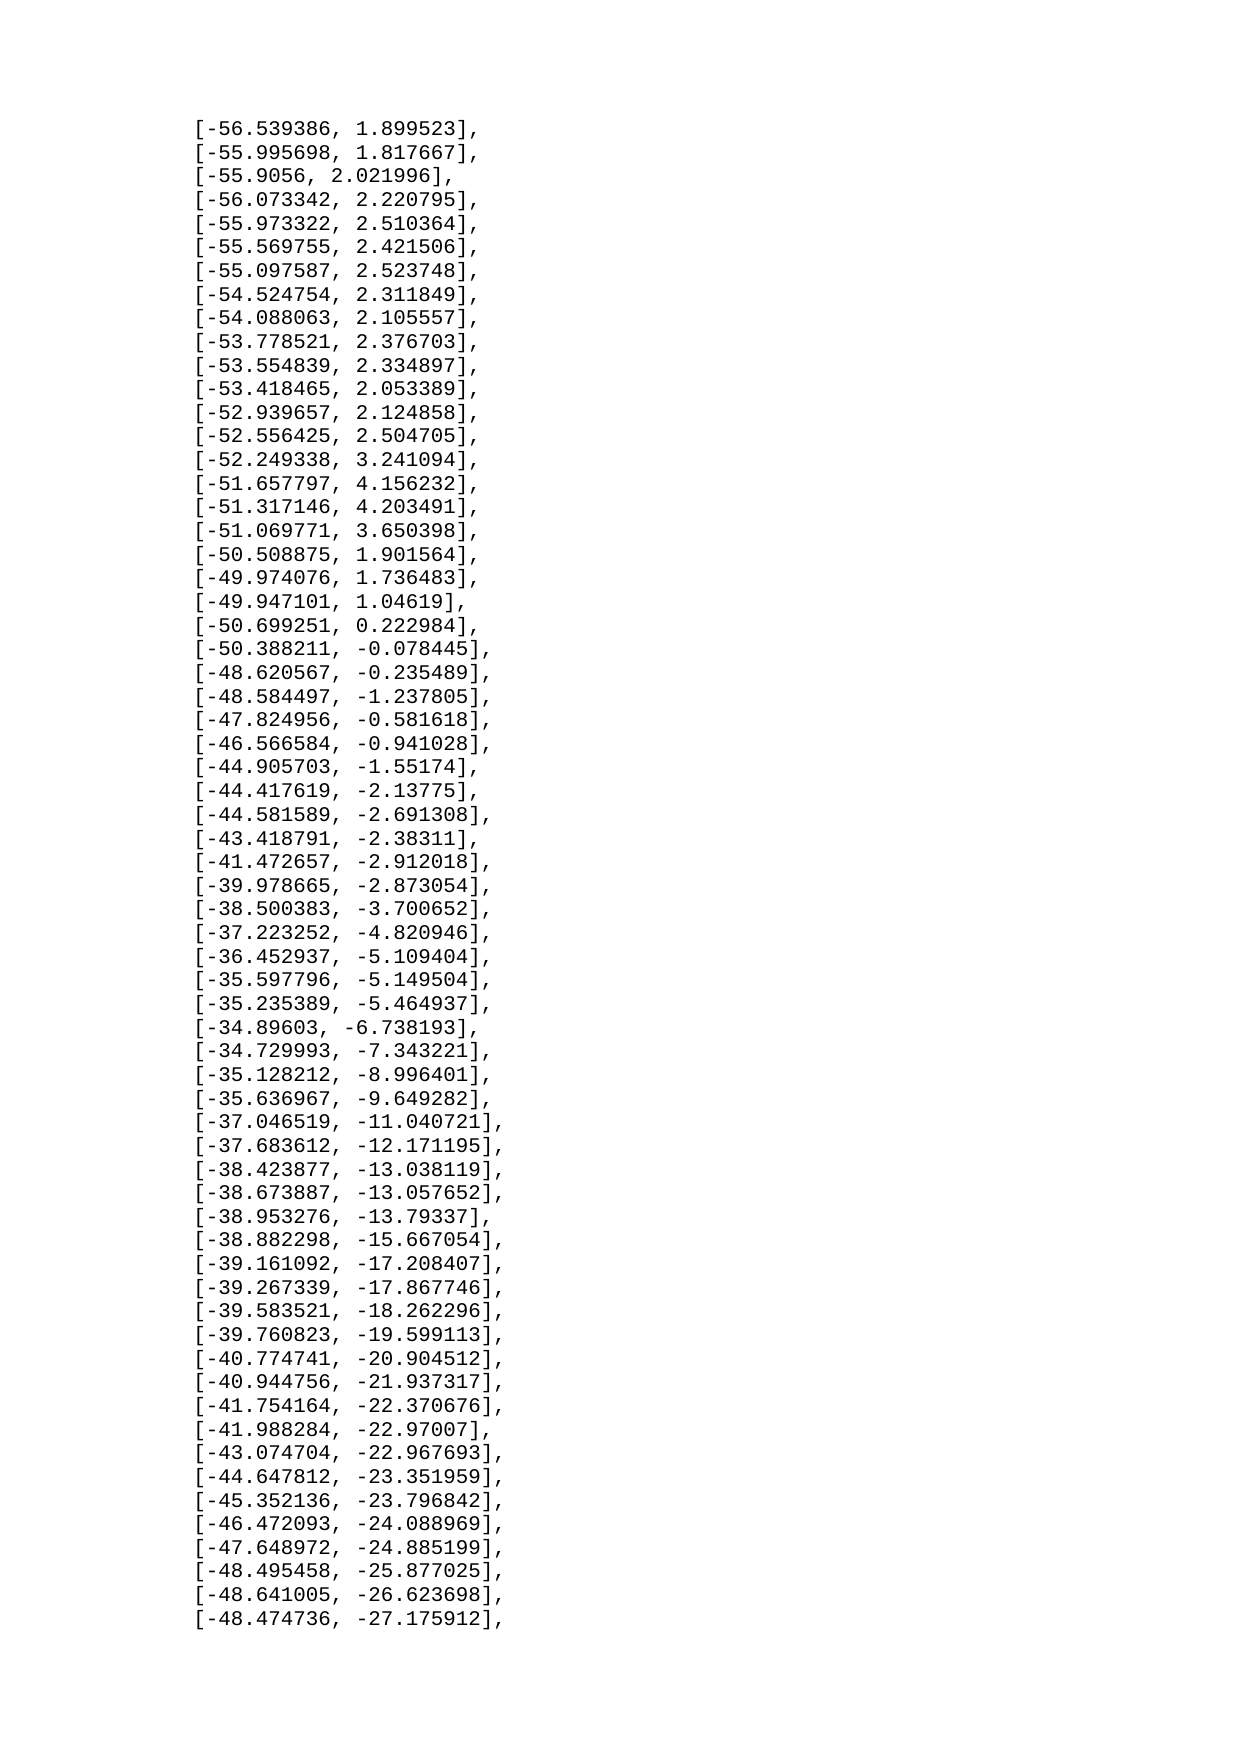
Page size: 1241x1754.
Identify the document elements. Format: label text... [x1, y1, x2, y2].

text [-39.161092, -17.208407], [118, 1253, 1122, 1277]
text [-47.824956, -0.581618], [118, 709, 1122, 733]
text [-35.597796, -5.149504], [118, 969, 1122, 993]
text [-35.636967, -9.649282], [118, 1088, 1122, 1111]
text [-40.944756, -21.937317], [118, 1371, 1122, 1395]
text [-44.647812, -23.351959], [118, 1466, 1122, 1489]
text [-41.988284, -22.97007], [118, 1419, 1122, 1442]
text [-48.584497, -1.237805], [118, 686, 1122, 709]
text [-37.223252, -4.820946], [118, 922, 1122, 946]
text [-37.683612, -12.171195], [118, 1135, 1122, 1158]
text [-48.495458, -25.877025], [118, 1561, 1122, 1584]
text [-38.423877, -13.038119], [118, 1158, 1122, 1182]
text [-39.267339, -17.867746], [118, 1277, 1122, 1300]
text [-49.974076, 1.736483], [118, 567, 1122, 591]
text [-40.774741, -20.904512], [118, 1348, 1122, 1371]
text [-55.9056, 2.021996], [118, 165, 1122, 189]
text [-34.89603, -6.738193], [118, 1017, 1122, 1040]
text [-45.352136, -23.796842], [118, 1489, 1122, 1513]
text [-51.069771, 3.650398], [118, 520, 1122, 544]
text [-44.581589, -2.691308], [118, 804, 1122, 827]
text [-39.760823, -19.599113], [118, 1324, 1122, 1348]
text [-39.978665, -2.873054], [118, 875, 1122, 898]
text [-55.995698, 1.817667], [118, 142, 1122, 165]
text [-50.388211, -0.078445], [118, 638, 1122, 662]
text [-52.249338, 3.241094], [118, 449, 1122, 473]
text [-50.508875, 1.901564], [118, 544, 1122, 567]
text [-51.317146, 4.203491], [118, 496, 1122, 520]
text [-56.073342, 2.220795], [118, 189, 1122, 213]
text [-53.778521, 2.376703], [118, 331, 1122, 354]
text [-51.657797, 4.156232], [118, 473, 1122, 496]
text [-55.097587, 2.523748], [118, 260, 1122, 284]
text [-46.472093, -24.088969], [118, 1513, 1122, 1537]
text [-36.452937, -5.109404], [118, 946, 1122, 969]
text [-47.648972, -24.885199], [118, 1537, 1122, 1561]
text [-38.953276, -13.79337], [118, 1206, 1122, 1229]
text [-43.074704, -22.967693], [118, 1442, 1122, 1466]
text [-48.641005, -26.623698], [118, 1584, 1122, 1608]
text [-38.500383, -3.700652], [118, 898, 1122, 922]
text [-44.417619, -2.13775], [118, 780, 1122, 804]
text [-43.418791, -2.38311], [118, 827, 1122, 851]
text [-48.620567, -0.235489], [118, 662, 1122, 686]
text [-53.554839, 2.334897], [118, 354, 1122, 378]
text [-52.939657, 2.124858], [118, 402, 1122, 426]
text [-55.569755, 2.421506], [118, 236, 1122, 260]
text [-41.754164, -22.370676], [118, 1395, 1122, 1419]
text [-54.524754, 2.311849], [118, 284, 1122, 307]
text [-48.474736, -27.175912], [118, 1608, 1122, 1631]
text [-39.583521, -18.262296], [118, 1300, 1122, 1324]
text [-50.699251, 0.222984], [118, 615, 1122, 638]
text [-41.472657, -2.912018], [118, 851, 1122, 875]
text [-38.673887, -13.057652], [118, 1182, 1122, 1206]
text [-56.539386, 1.899523], [118, 118, 1122, 142]
text [-49.947101, 1.04619], [118, 591, 1122, 615]
text [-44.905703, -1.55174], [118, 757, 1122, 780]
text [-54.088063, 2.105557], [118, 307, 1122, 331]
text [-55.973322, 2.510364], [118, 213, 1122, 236]
text [-34.729993, -7.343221], [118, 1040, 1122, 1064]
text [-38.882298, -15.667054], [118, 1229, 1122, 1253]
text [-46.566584, -0.941028], [118, 733, 1122, 757]
text [-52.556425, 2.504705], [118, 426, 1122, 449]
text [-35.235389, -5.464937], [118, 993, 1122, 1017]
text [-53.418465, 2.053389], [118, 378, 1122, 402]
text [-37.046519, -11.040721], [118, 1111, 1122, 1135]
text [-35.128212, -8.996401], [118, 1064, 1122, 1088]
